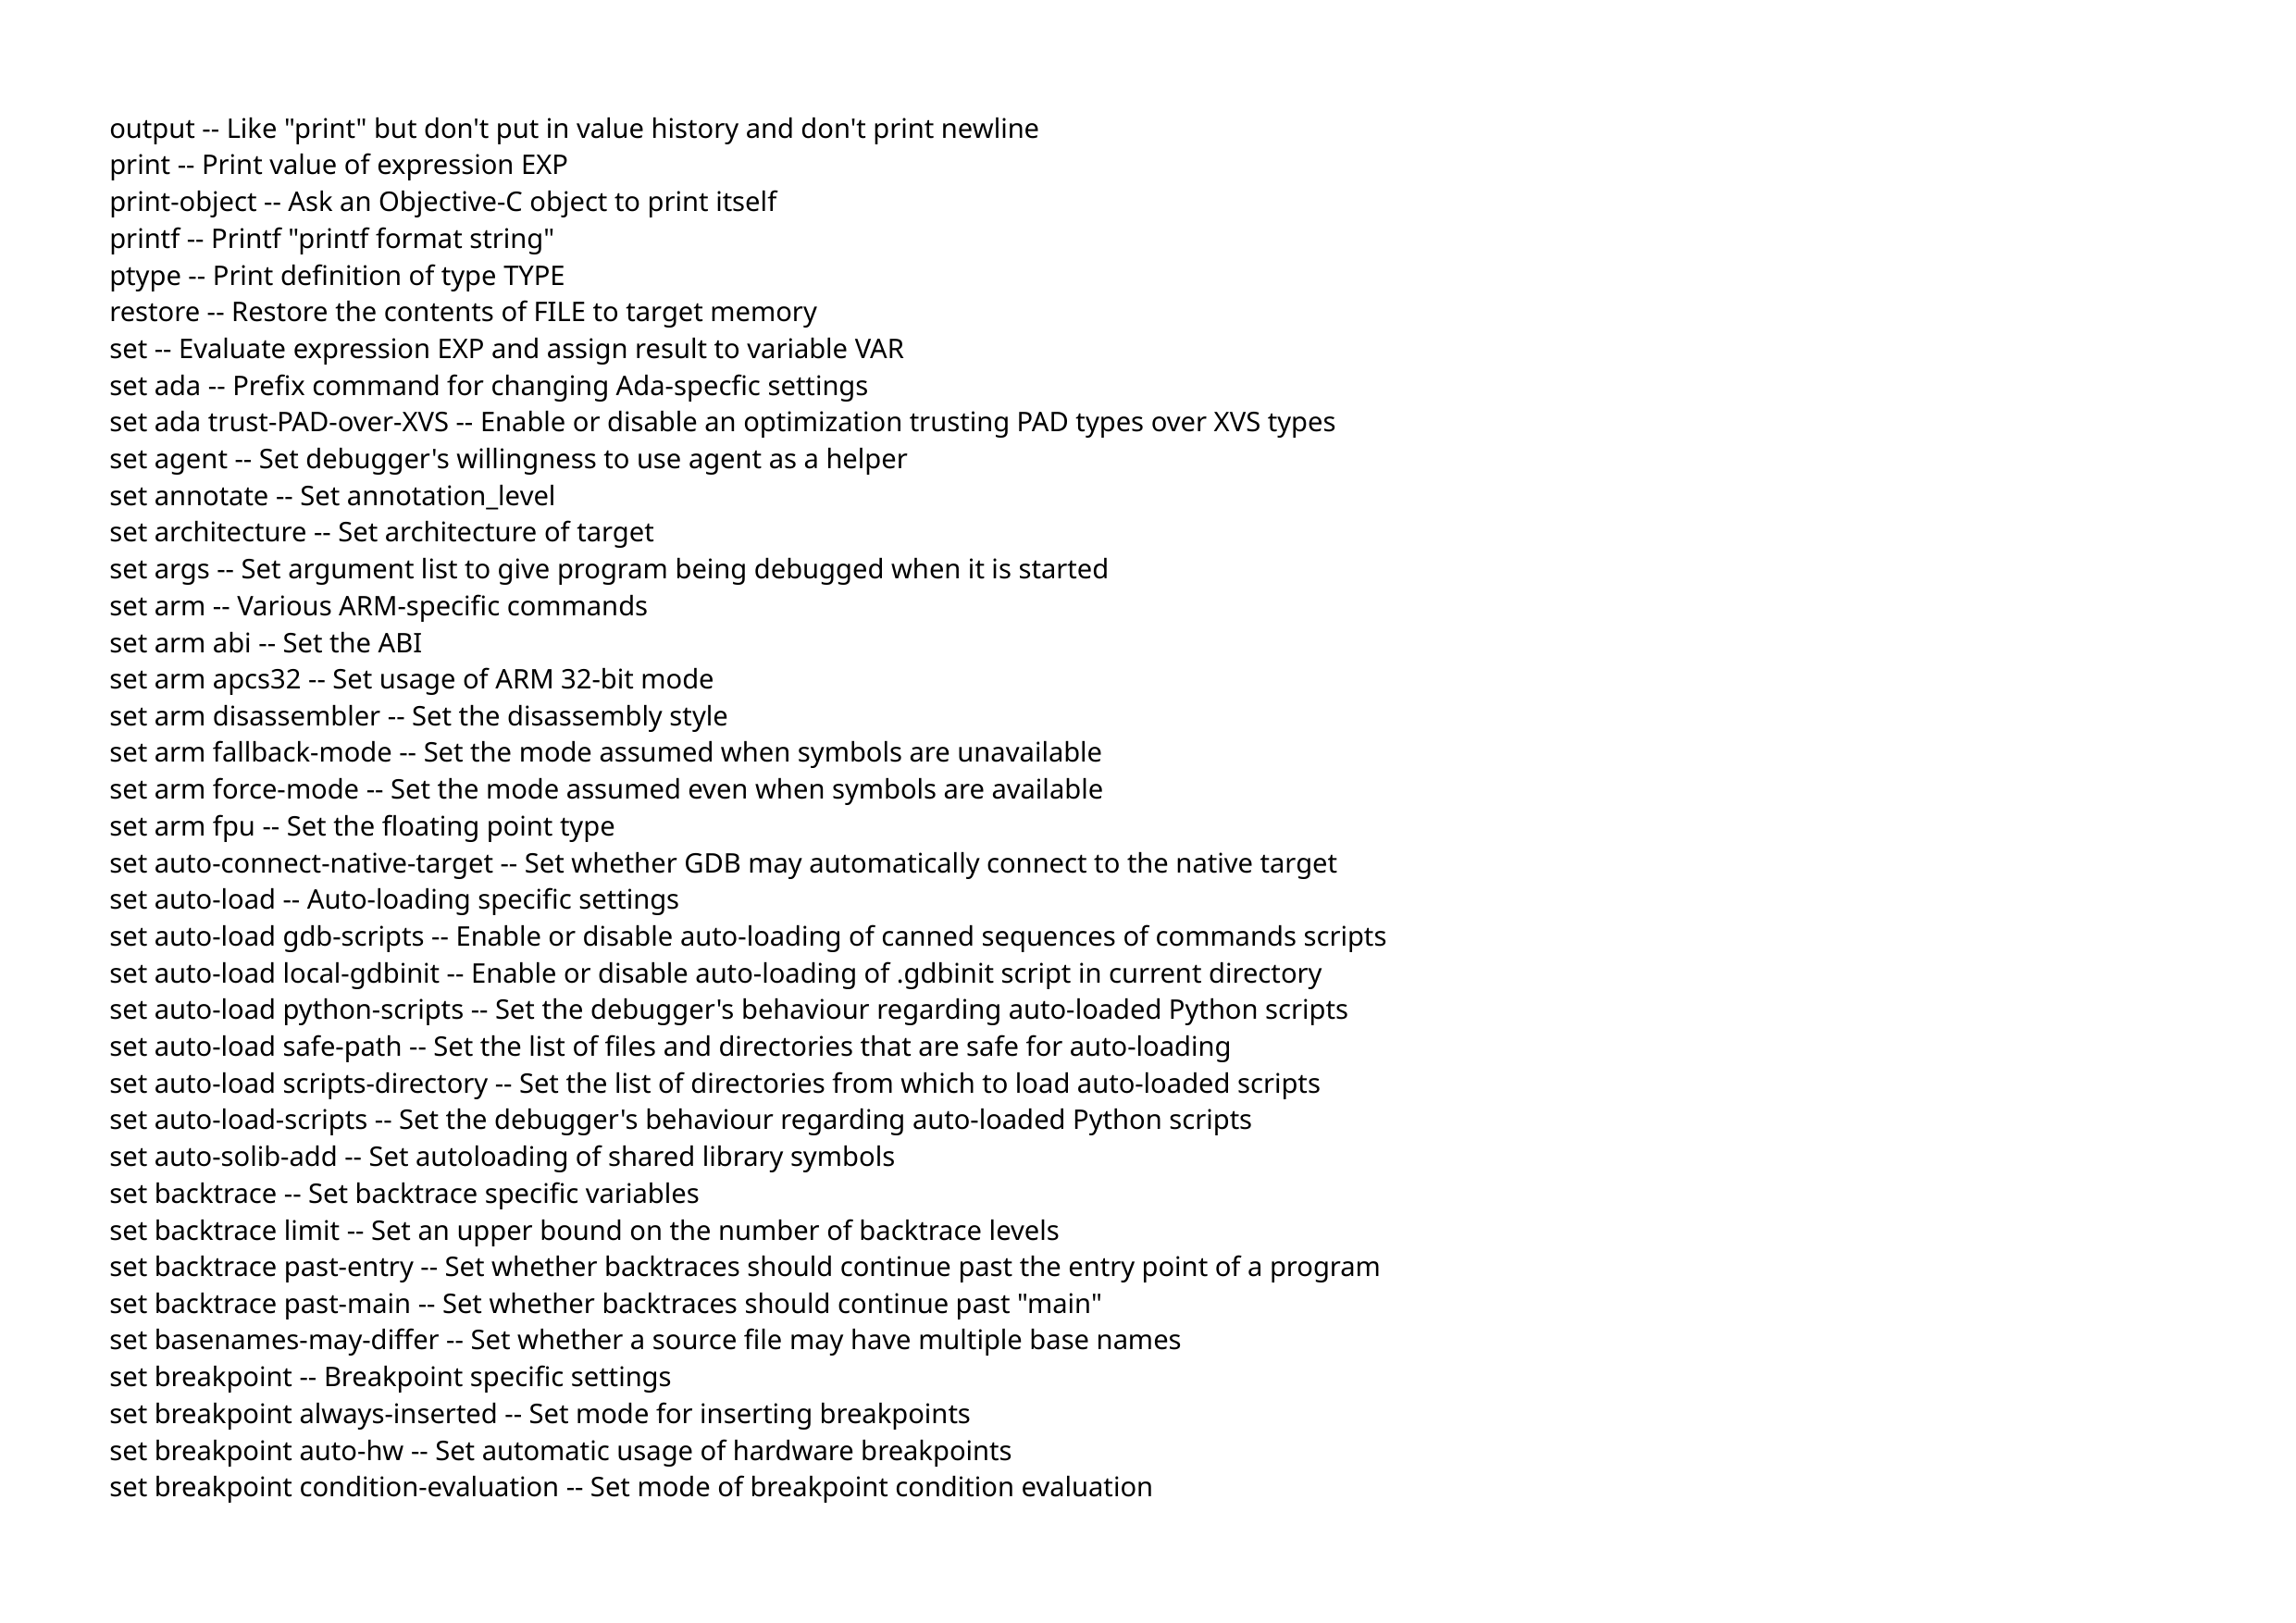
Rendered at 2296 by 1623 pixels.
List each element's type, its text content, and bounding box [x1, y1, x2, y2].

text output -- Like "print" but don't put in value history and don't print newline print -- Print value of expression EXP print-object -- Ask an Objective-C object to print itself printf -- Printf "printf format string" ptype -- Print definition of type TYPE restore -- Restore the contents of FILE to target memory set -- Evaluate expression EXP and assign result to variable VAR set ada -- Prefix command for changing Ada-specfic settings set ada trust-PAD-over-XVS -- Enable or disable an optimization trusting PAD types over XVS types set agent -- Set debugger's willingness to use agent as a helper set annotate -- Set annotation_level set architecture -- Set architecture of target set args -- Set argument list to give program being debugged when it is started set arm -- Various ARM-specific commands set arm abi -- Set the ABI set arm apcs32 -- Set usage of ARM 32-bit mode set arm disassembler -- Set the disassembly style set arm fallback-mode -- Set the mode assumed when symbols are unavailable set arm force-mode -- Set the mode assumed even when symbols are available set arm fpu -- Set the floating point type set auto-connect-native-target -- Set whether GDB may automatically connect to the native target set auto-load -- Auto-loading specific settings set auto-load gdb-scripts -- Enable or disable auto-loading of canned sequences of commands scripts set auto-load local-gdbinit -- Enable or disable auto-loading of .gdbinit script in current directory set auto-load python-scripts -- Set the debugger's behaviour regarding auto-loaded Python scripts set auto-load safe-path -- Set the list of files and directories that are safe for auto-loading set auto-load scripts-directory -- Set the list of directories from which to load auto-loaded scripts set auto-load-scripts -- Set the debugger's behaviour regarding auto-loaded Python scripts set auto-solib-add -- Set autoloading of shared library symbols set backtrace -- Set backtrace specific variables set backtrace limit -- Set an upper bound on the number of backtrace levels set backtrace past-entry -- Set whether backtraces should continue past the entry point of a program set backtrace past-main -- Set whether backtraces should continue past "main" set basenames-may-differ -- Set whether a source file may have multiple base names set breakpoint -- Breakpoint specific settings set breakpoint always-inserted -- Set mode for inserting breakpoints set breakpoint auto-hw -- Set automatic usage of hardware breakpoints set breakpoint condition-evaluation -- Set mode of breakpoint condition evaluation [109, 109, 2278, 1505]
